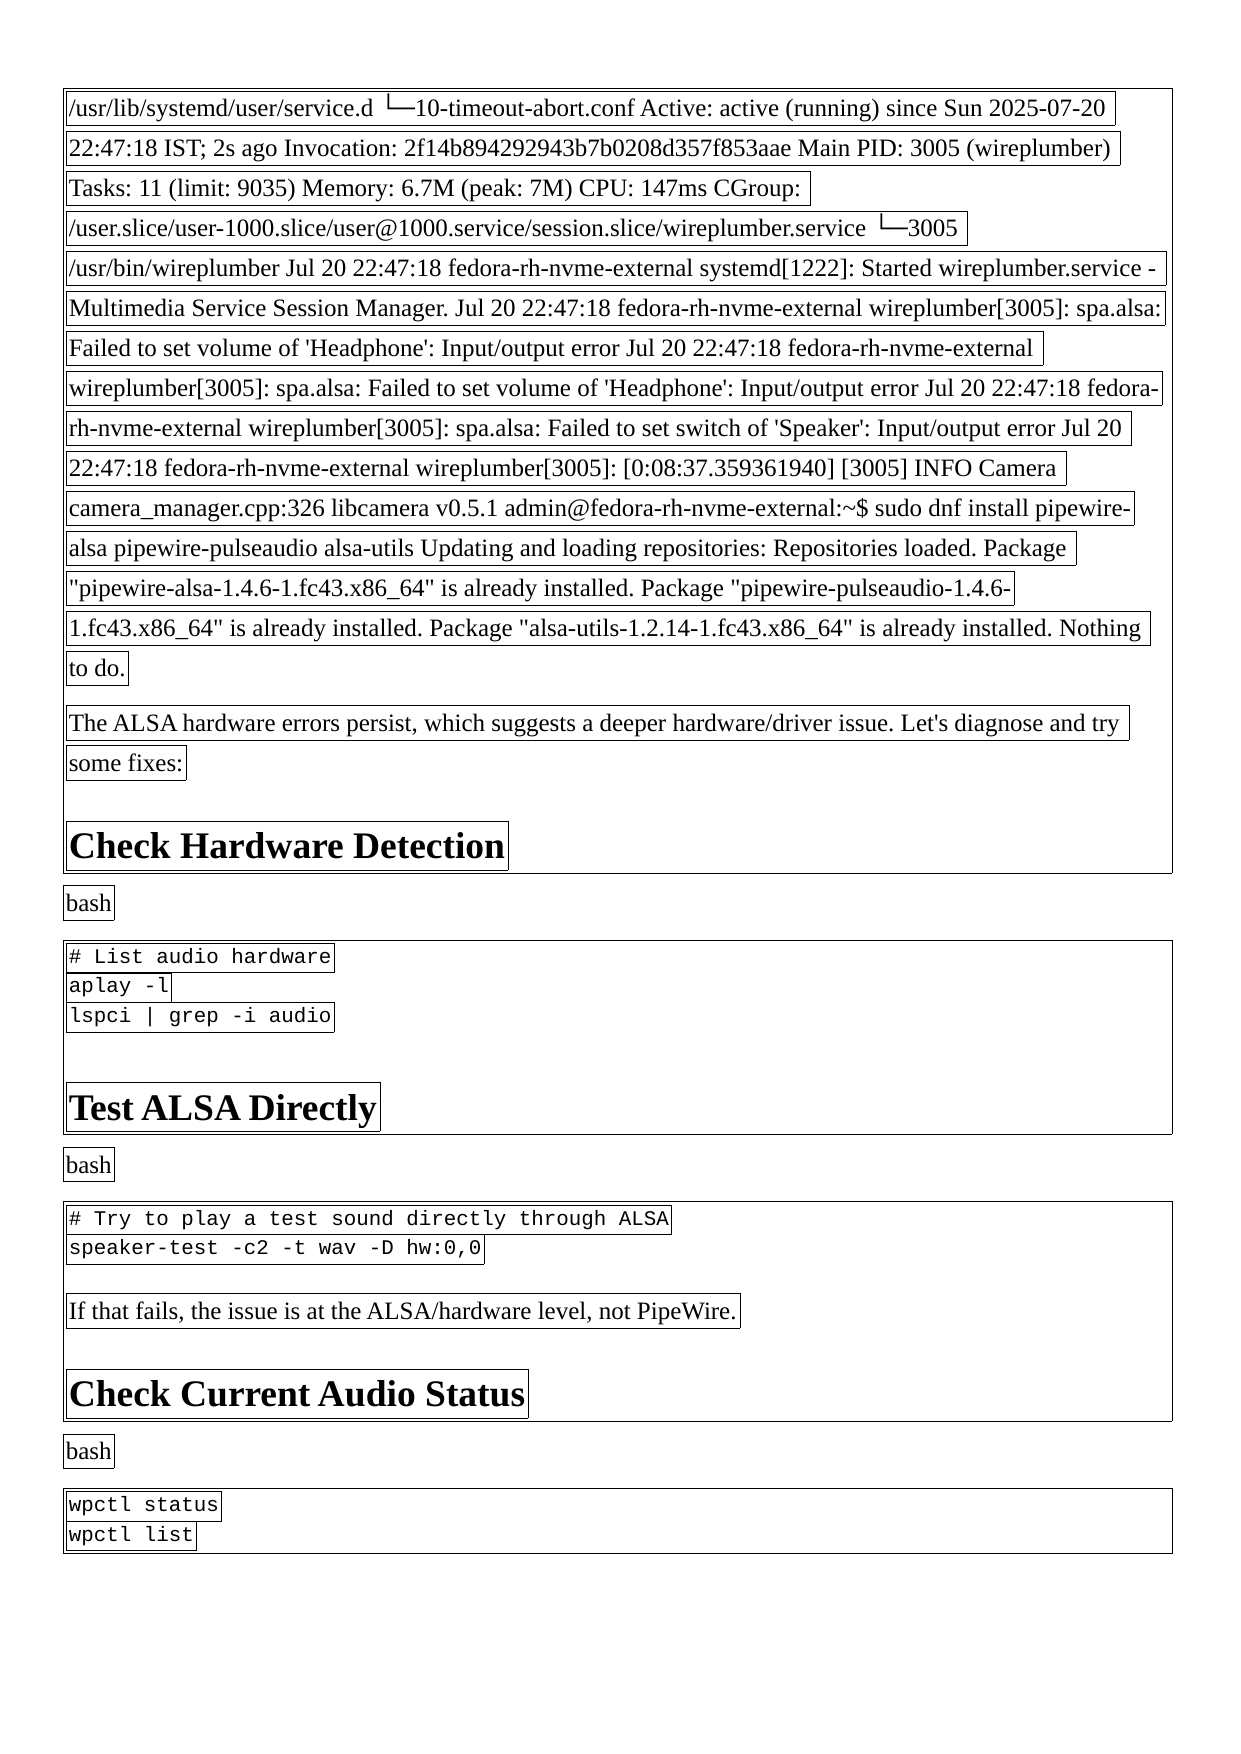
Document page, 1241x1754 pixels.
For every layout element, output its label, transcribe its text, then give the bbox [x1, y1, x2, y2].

text speaker-test -c2 -t wav -D hw:0,0 [67, 1235, 484, 1264]
text If that fails, the issue is at the ALSA/hardware level, not PipeWire. [64, 1290, 1172, 1328]
subtitle Check Hardware Detection [64, 817, 1172, 873]
text aplay -l [67, 974, 171, 999]
subtitle Check Current Audio Status [64, 1366, 1172, 1421]
text bash [64, 1148, 114, 1181]
text /usr/lib/systemd/user/service.d └─10-timeout-abort.conf Active: active (running) since Sun 2025-07-20 22:47:18 IST; 2s ago Invocation: 2f14b894292943b7b0208d357f853aae Main PID: 3005 (wireplumber) Tasks: 11 (limit: 9035) Memory: 6.7M (peak: 7M) CPU: 147ms CGroup: /user.slice/user-1000.slice/user@1000.service/session.slice/wireplumber.service └─3005 /usr/bin/wireplumber Jul 20 22:47:18 fedora-rh-nvme-external systemd[1222]: Started wireplumber.service - Multimedia Service Session Manager. Jul 20 22:47:18 fedora-rh-nvme-external wireplumber[3005]: spa.alsa: Failed to set volume of 'Headphone': Input/output error Jul 20 22:47:18 fedora-rh-nvme-external wireplumber[3005]: spa.alsa: Failed to set volume of 'Headphone': Input/output error Jul 20 22:47:18 fedora-rh-nvme-external wireplumber[3005]: spa.alsa: Failed to set switch of 'Speaker': Input/output error Jul 20 22:47:18 fedora-rh-nvme-external wireplumber[3005]: [0:08:37.359361940] [3005] INFO Camera camera_manager.cpp:326 libcamera v0.5.1 admin@fedora-rh-nvme-external:~$ sudo dnf install pipewire-alsa pipewire-pulseaudio alsa-utils Updating and loading repositories: Repositories loaded. Package "pipewire-alsa-1.4.6-1.fc43.x86_64" is already installed. Package "pipewire-pulseaudio-1.4.6-1.fc43.x86_64" is already installed. Package "alsa-utils-1.2.14-1.fc43.x86_64" is already installed. Nothing to do. [64, 89, 1172, 685]
text lspci | grep -i audio [172, 999, 1172, 1032]
text [115, 1147, 1172, 1182]
text bash [64, 886, 114, 920]
text [115, 1433, 1172, 1468]
text bash [64, 1435, 114, 1468]
text wpctl list [64, 1518, 1172, 1553]
text # Try to play a test sound directly through ALSA [64, 1202, 1172, 1231]
text [485, 1231, 1172, 1264]
text The ALSA hardware errors persist, which suggests a deeper hardware/driver issue. Let's diagnose and try some fixes: [64, 702, 1172, 780]
subtitle Test ALSA Directly [64, 1079, 1172, 1134]
text # List audio hardware [64, 941, 1172, 969]
text [115, 885, 1172, 920]
text wpctl status [64, 1489, 1172, 1518]
text lspci | grep -i audio [67, 1003, 334, 1032]
text [172, 969, 1172, 999]
